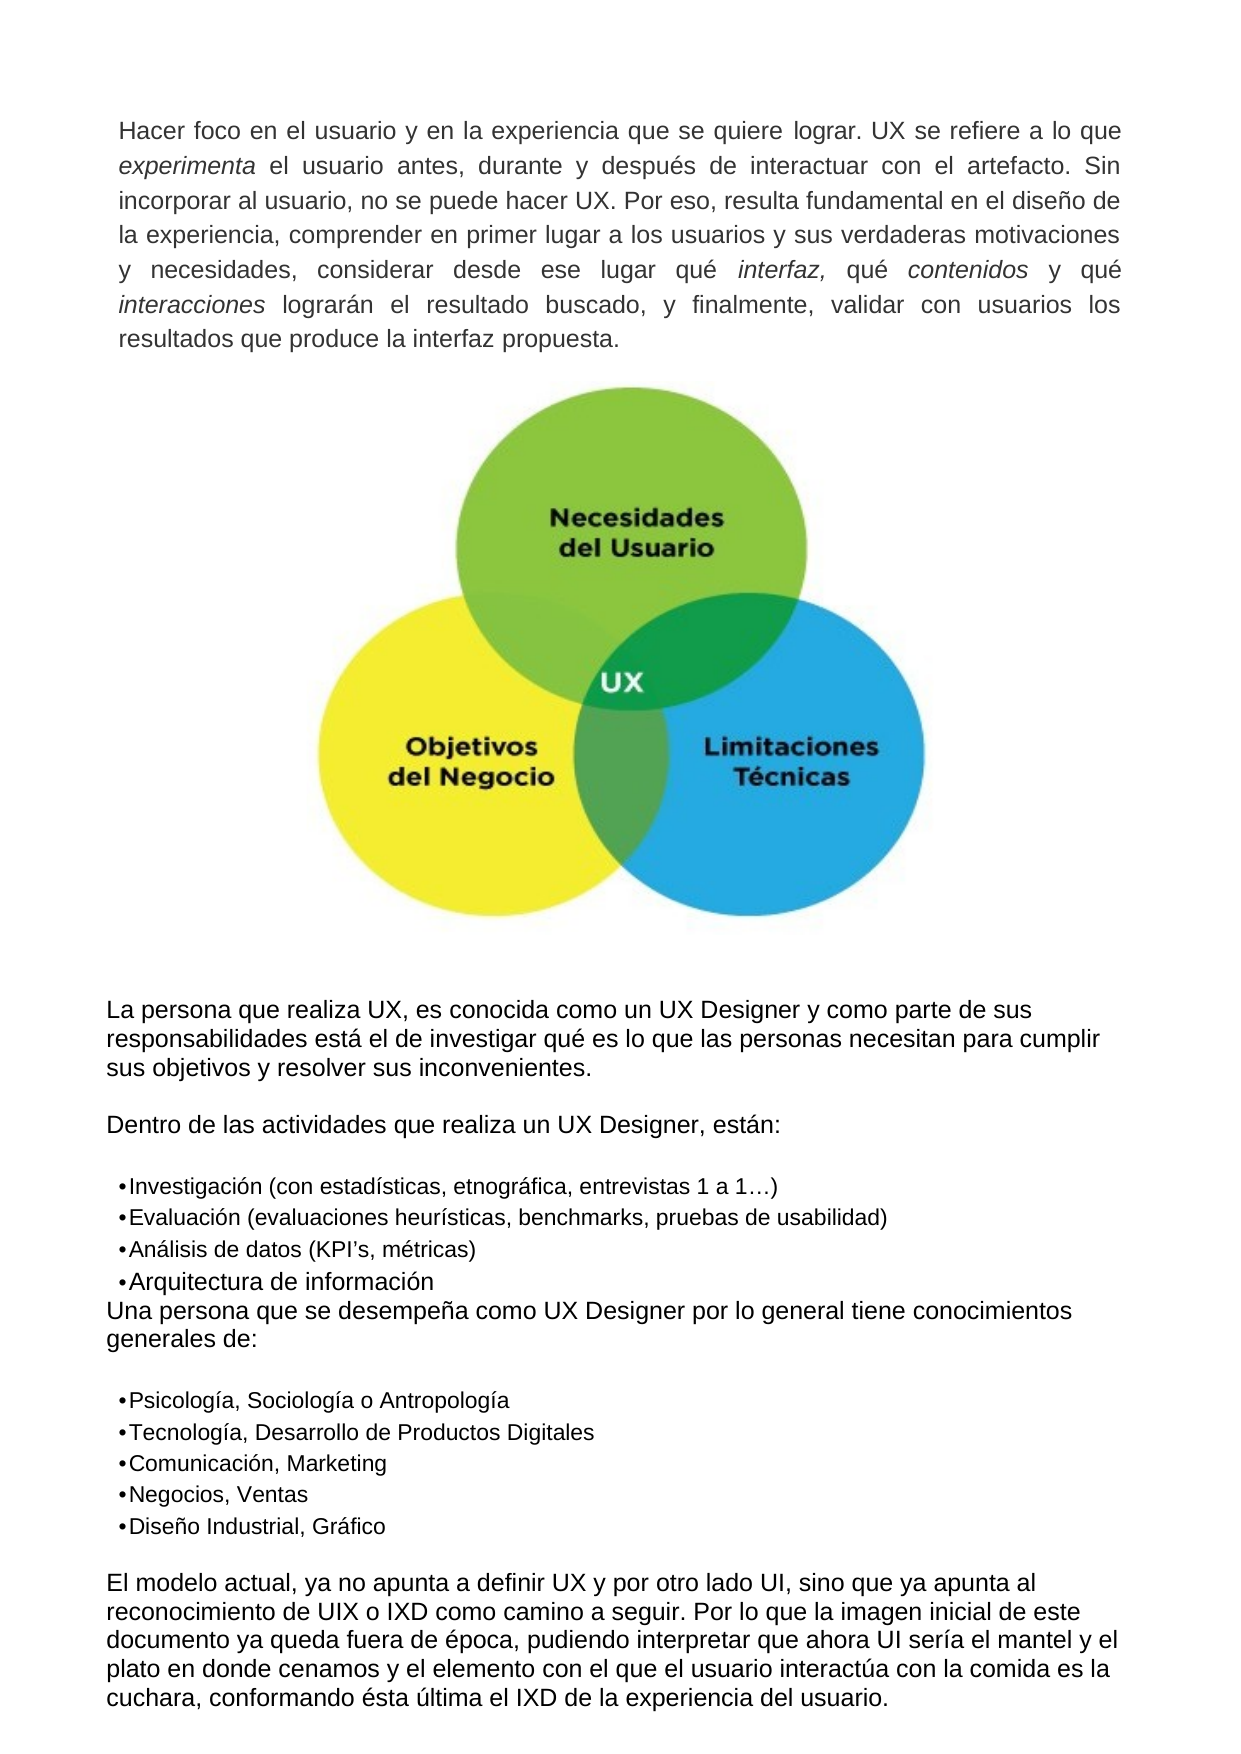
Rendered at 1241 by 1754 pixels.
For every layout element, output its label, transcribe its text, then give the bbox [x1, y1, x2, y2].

list Comunicación, Marketing [118, 1450, 1134, 1476]
list Diseño Industrial, Gráfico [118, 1513, 1134, 1539]
list Tecnología, Desarrollo de Productos Digitales [118, 1418, 1134, 1445]
text Una persona que se desempeña como UX Designer por lo general tiene conocimientos generales de: [106, 1296, 1134, 1353]
list Psicología, Sociología o Antropología [118, 1387, 1134, 1413]
text La persona que realiza UX, es conocida como un UX Designer y como parte de sus responsabilidades está el de investigar qué es lo que las personas necesitan para cumplir sus objetivos y resolver sus inconvenientes. [106, 995, 1134, 1081]
list Negocios, Ventas [118, 1481, 1134, 1508]
list Investigación (con estadísticas, etnográfica, entrevistas 1 a 1…) [118, 1173, 1134, 1199]
list Arquitectura de información [118, 1267, 1134, 1296]
picture [306, 381, 934, 935]
text El modelo actual, ya no apunta a definir UX y por otro lado UI, sino que ya apunta al reconocimiento de UIX o IXD como camino a seguir. Por lo que la imagen inicial de este documento ya queda fuera de época, pudiendo interpretar que ahora UI sería el mantel y el plato en donde cenamos y el elemento con el que el usuario interactúa con la comida es la cuchara, conformando ésta última el IXD de la experiencia del usuario. [106, 1568, 1134, 1712]
list Análisis de datos (KPI’s, métricas) [118, 1236, 1134, 1262]
text Hacer foco en el usuario y en la experiencia que se quiere lograr. UX se refiere a lo que experimenta el usuario antes, durante y después de interactuar con el artefacto. Sin incorporar al usuario, no se puede hacer UX. Por eso, resulta fundamental en el diseño de la experiencia, comprender en primer lugar a los usuarios y sus verdaderas motivaciones y necesidades, considerar desde ese lugar qué interfaz, qué contenidos y qué interacciones lograrán el resultado buscado, y finalmente, validar con usuarios los resultados que produce la interfaz propuesta. [118, 116, 1122, 353]
text Dentro de las actividades que realiza un UX Designer, están: [106, 1110, 1134, 1139]
list Evaluación (evaluaciones heurísticas, benchmarks, pruebas de usabilidad) [118, 1204, 1134, 1230]
